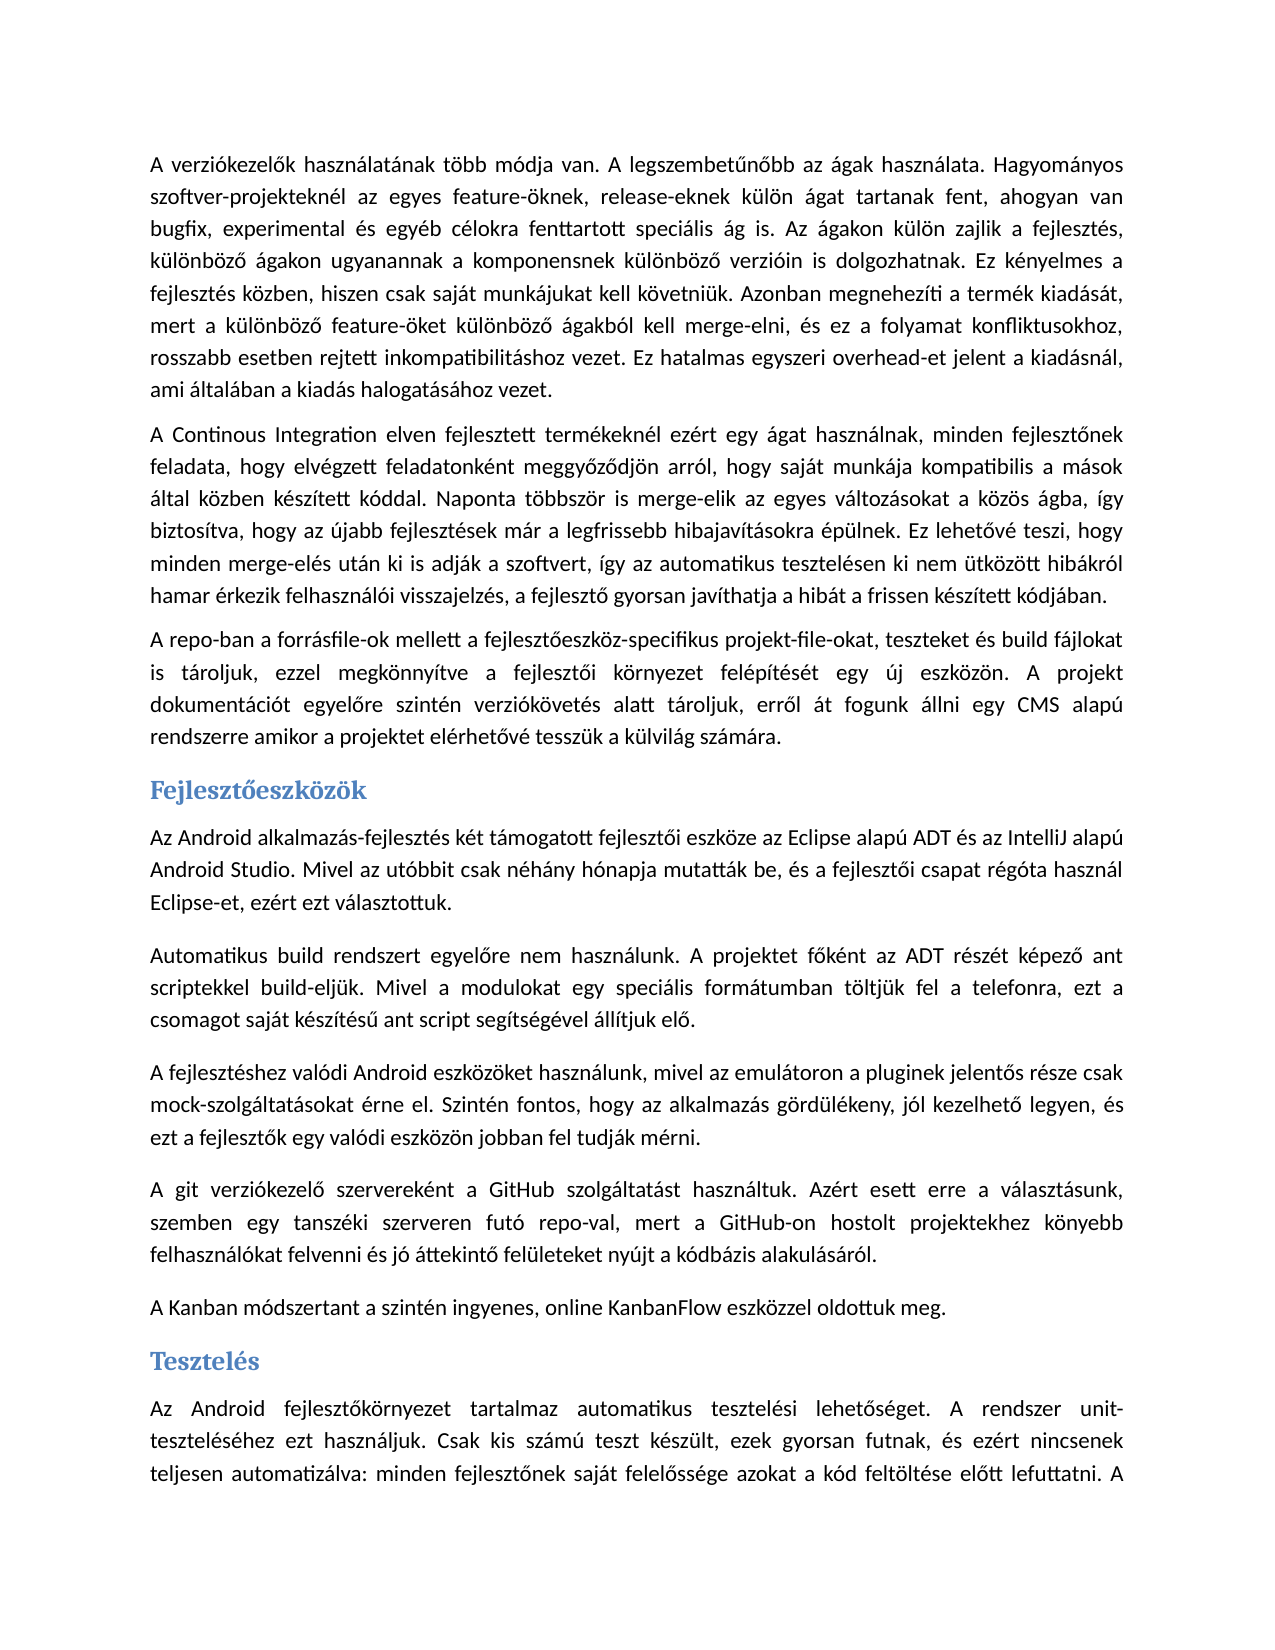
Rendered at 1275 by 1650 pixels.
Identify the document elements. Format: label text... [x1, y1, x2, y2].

text Automatikus build rendszert egyelőre nem használunk. A projektet főként az ADT részét képező ant scriptekkel build-eljük. Mivel a modulokat egy speciális formátumban töltjük fel a telefonra, ezt a csomagot saját készítésű ant script segítségével állítjuk elő. [150, 941, 1125, 1033]
text A repo-ban a forrásfile-ok mellett a fejlesztőeszköz-specifikus projekt-file-okat, teszteket és build fájlokat is tároljuk, ezzel megkönnyítve a fejlesztői környezet felépítését egy új eszközön. A projekt dokumentációt egyelőre szintén verziókövetés alatt tároljuk, erről át fogunk állni egy CMS alapú rendszerre amikor a projektet elérhetővé tesszük a külvilág számára. [150, 626, 1125, 750]
text Az Android alkalmazás-fejlesztés két támogatott fejlesztői eszköze az Eclipse alapú ADT és az IntelliJ alapú Android Studio. Mivel az utóbbit csak néhány hónapja mutatták be, és a fejlesztői csapat régóta használ Eclipse-et, ezért ezt választottuk. [150, 823, 1125, 916]
text A git verziókezelő szervereként a GitHub szolgáltatást használtuk. Azért esett erre a választásunk, szemben egy tanszéki szerveren futó repo-val, mert a GitHub-on hostolt projektekhez könyebb felhasználókat felvenni és jó áttekintő felületeket nyújt a kódbázis alakulásáról. [150, 1176, 1125, 1268]
text A Continous Integration elven fejlesztett termékeknél ezért egy ágat használnak, minden fejlesztőnek feladata, hogy elvégzett feladatonként meggyőződjön arról, hogy saját munkája kompatibilis a mások által közben készített kóddal. Naponta többször is merge-elik az egyes változásokat a közös ágba, így biztosítva, hogy az újabb fejlesztések már a legfrissebb hibajavításokra épülnek. Ez lehetővé teszi, hogy minden merge-elés után ki is adják a szoftvert, így az automatikus tesztelésen ki nem ütközött hibákról hamar érkezik felhasználói visszajelzés, a fejlesztő gyorsan javíthatja a hibát a frissen készített kódjában. [150, 420, 1125, 609]
subtitle Fejlesztőeszközök [150, 775, 1125, 806]
text A Kanban módszertant a szintén ingyenes, online KanbanFlow eszközzel oldottuk meg. [150, 1293, 1125, 1321]
text A verziókezelők használatának több módja van. A legszembetűnőbb az ágak használata. Hagyományos szoftver-projekteknél az egyes feature-öknek, release-eknek külön ágat tartanak fent, ahogyan van bugfix, experimental és egyéb célokra fenttartott speciális ág is. Az ágakon külön zajlik a fejlesztés, különböző ágakon ugyanannak a komponensnek különböző verzióin is dolgozhatnak. Ez kényelmes a fejlesztés közben, hiszen csak saját munkájukat kell követniük. Azonban megnehezíti a termék kiadását, mert a különböző feature-öket különböző ágakból kell merge-elni, és ez a folyamat konfliktusokhoz, rosszabb esetben rejtett inkompatibilitáshoz vezet. Ez hatalmas egyszeri overhead-et jelent a kiadásnál, ami általában a kiadás halogatásához vezet. [150, 150, 1125, 403]
subtitle Tesztelés [150, 1346, 1125, 1377]
text A fejlesztéshez valódi Android eszközöket használunk, mivel az emulátoron a pluginek jelentős része csak mock-szolgáltatásokat érne el. Szintén fontos, hogy az alkalmazás gördülékeny, jól kezelhető legyen, és ezt a fejlesztők egy valódi eszközön jobban fel tudják mérni. [150, 1058, 1125, 1151]
text Az Android fejlesztőkörnyezet tartalmaz automatikus tesztelési lehetőséget. A rendszer unit-teszteléséhez ezt használjuk. Csak kis számú teszt készült, ezek gyorsan futnak, és ezért nincsenek teljesen automatizálva: minden fejlesztőnek saját felelőssége azokat a kód feltöltése előtt lefuttatni. A [150, 1394, 1125, 1487]
